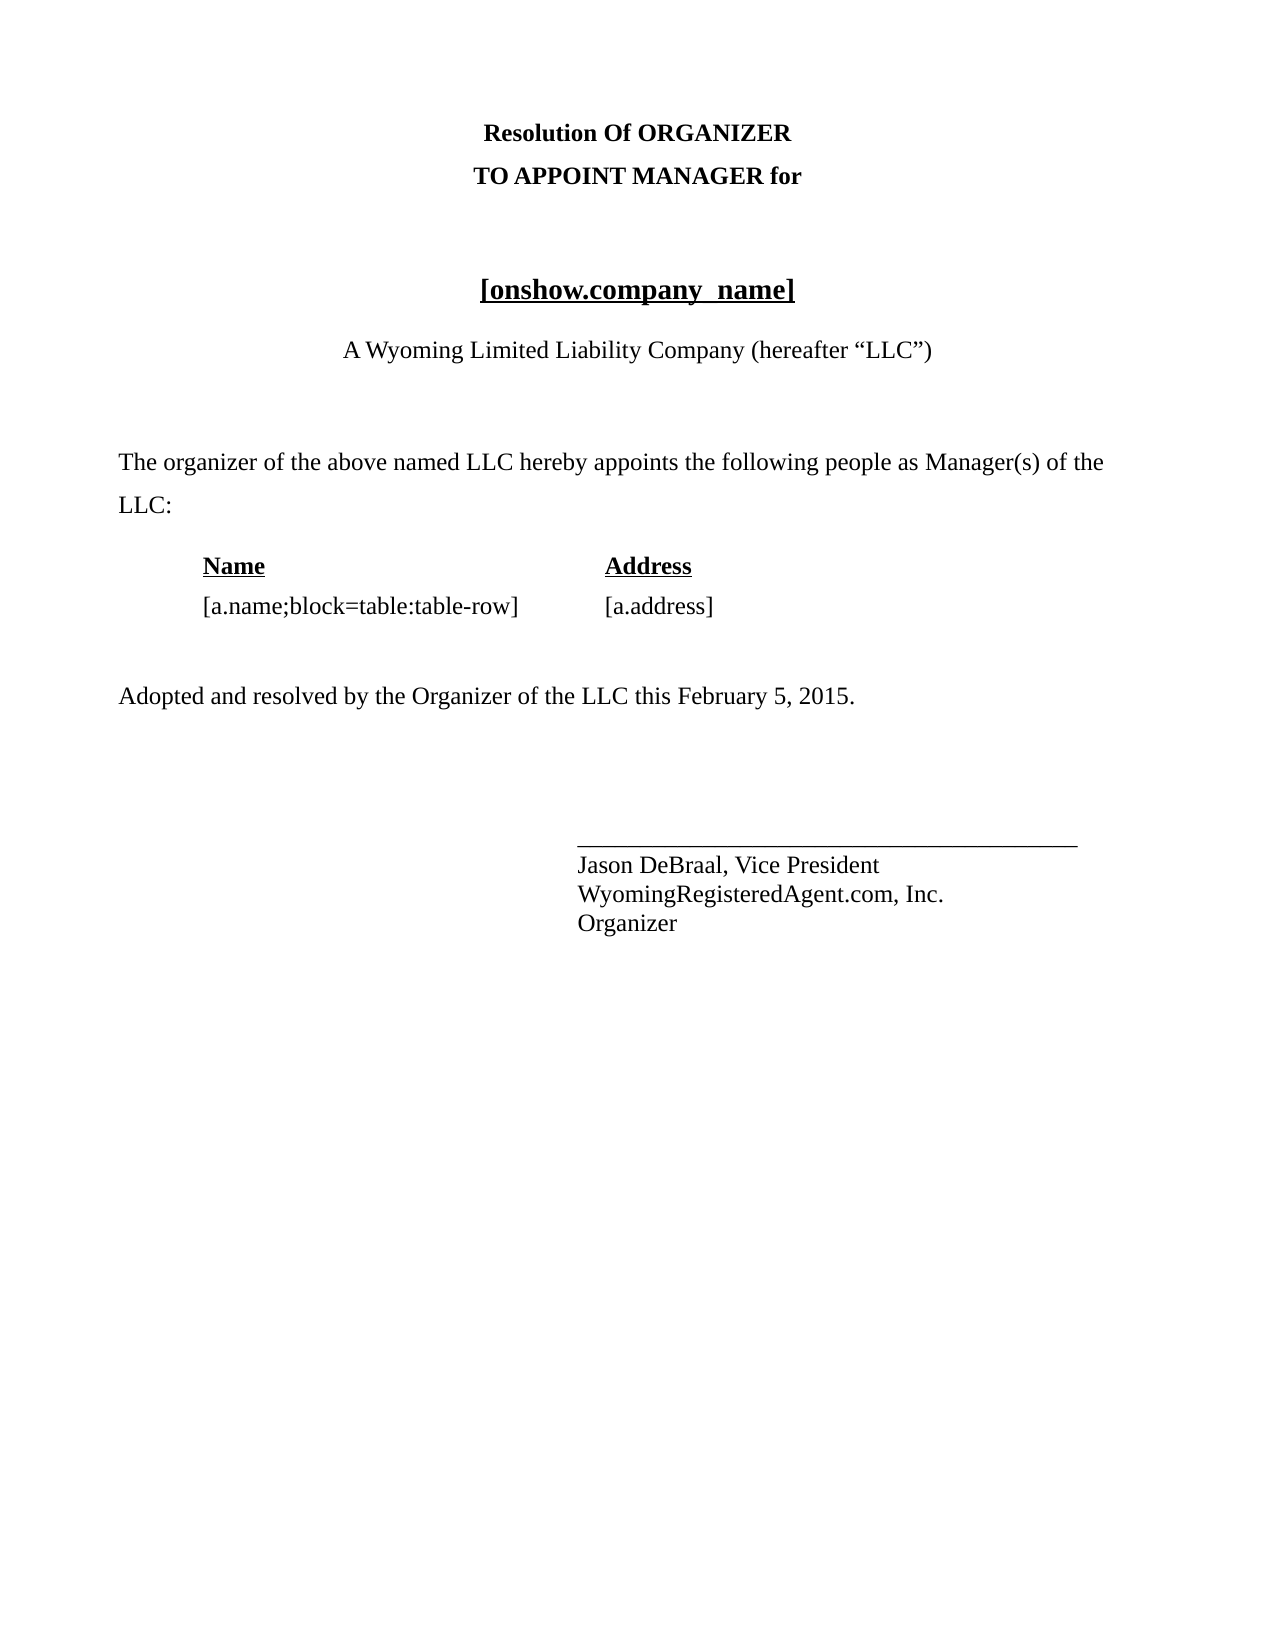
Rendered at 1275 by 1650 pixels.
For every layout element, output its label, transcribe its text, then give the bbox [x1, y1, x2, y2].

text [onshow.company_name] [118, 272, 1157, 306]
text A Wyoming Limited Liability Company (hereafter “LLC”) [118, 335, 1157, 364]
text ________________________________________ Jason DeBraal, Vice President [577, 821, 1157, 879]
table_header Name [190, 545, 592, 586]
text Adopted and resolved by the Organizer of the LLC this February 5, 2015. [118, 681, 1157, 710]
text The organizer of the above named LLC hereby appoints the following people as Manager(s) of the LLC: [118, 447, 1157, 518]
table_cell [a.address] [592, 586, 1157, 626]
text Organizer [577, 908, 1157, 936]
table_cell [a.name;block=table:table-row] [190, 586, 592, 626]
table_header Address [592, 545, 1157, 586]
text WyomingRegisteredAgent.com, Inc. [577, 879, 1157, 908]
text Resolution Of ORGANIZER TO APPOINT MANAGER for [118, 118, 1157, 190]
